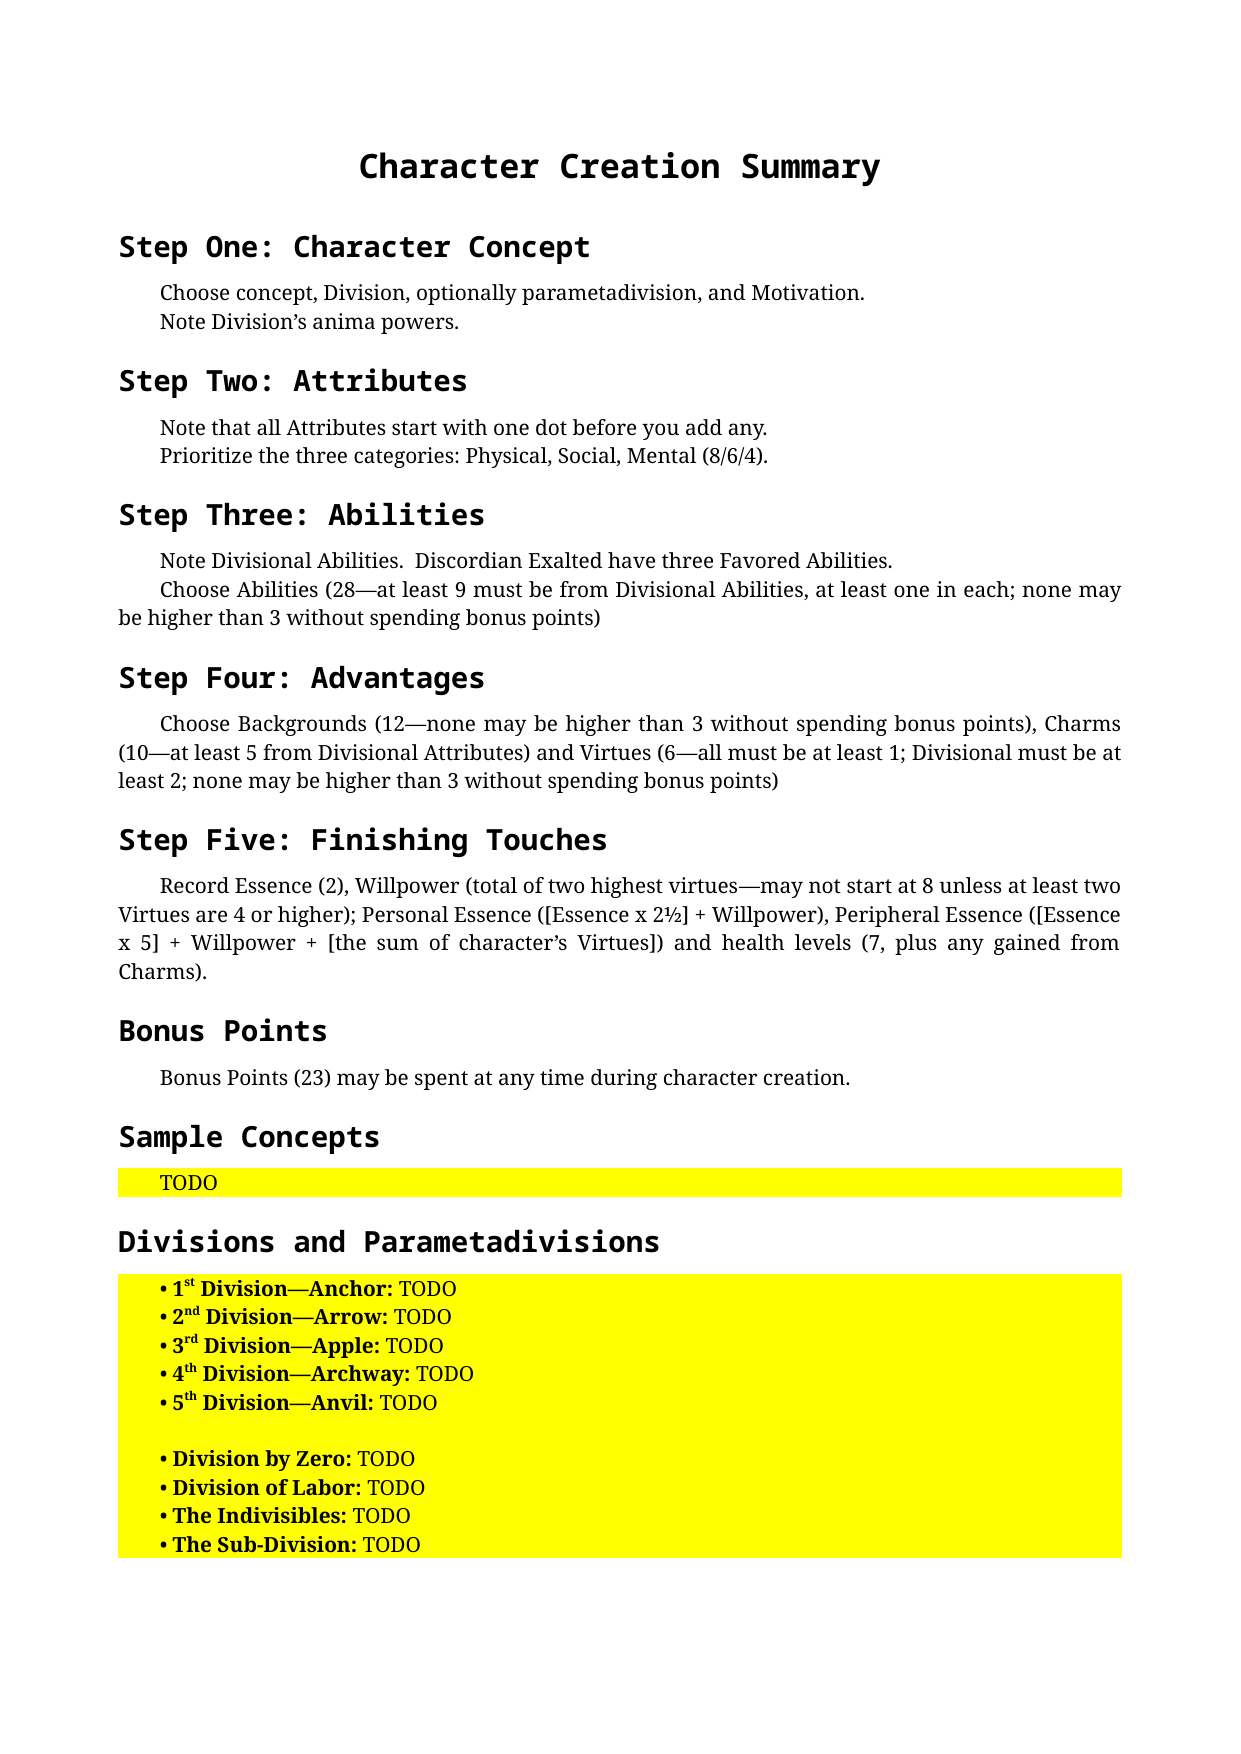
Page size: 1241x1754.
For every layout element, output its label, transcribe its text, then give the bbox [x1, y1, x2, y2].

list 1st Division—Anchor: TODO [118, 1274, 1122, 1302]
list 2nd Division—Arrow: TODO [118, 1302, 1122, 1331]
subtitle Character Creation Summary [118, 143, 1122, 189]
list Division by Zero: TODO [118, 1444, 1122, 1473]
subtitle Step Two: Attributes [118, 360, 1122, 400]
text Prioritize the three categories: Physical, Social, Mental (8/6/4). [118, 441, 1122, 469]
list Division of Labor: TODO [118, 1473, 1122, 1501]
subtitle Sample Concepts [118, 1116, 1122, 1156]
subtitle Step Three: Abilities [118, 494, 1122, 534]
list The Sub-Division: TODO [118, 1530, 1122, 1558]
text Note Division’s anima powers. [118, 307, 1122, 335]
text Bonus Points (23) may be spent at any time during character creation. [118, 1063, 1122, 1091]
subtitle Divisions and Parametadivisions [118, 1222, 1122, 1261]
text TODO [118, 1168, 1122, 1197]
text Note Divisional Abilities. Discordian Exalted have three Favored Abilities. [118, 547, 1122, 575]
subtitle Step Five: Finishing Touches [118, 819, 1122, 859]
subtitle Bonus Points [118, 1010, 1122, 1050]
list 4th Division—Archway: TODO [118, 1359, 1122, 1388]
subtitle Step One: Character Concept [118, 226, 1122, 266]
text Choose Backgrounds (12—none may be higher than 3 without spending bonus points), Charms (10—at least 5 from Divisional Attributes) and Virtues (6—all must be at least 1; Divisional must be at least 2; none may be higher than 3 without spending bonus points) [118, 709, 1122, 794]
list 3rd Division—Apple: TODO [118, 1331, 1122, 1359]
text Choose Abilities (28—at least 9 must be from Divisional Abilities, at least one in each; none may be higher than 3 without spending bonus points) [118, 575, 1122, 632]
list The Indivisibles: TODO [118, 1501, 1122, 1530]
subtitle Step Four: Advantages [118, 657, 1122, 697]
text Choose concept, Division, optionally parametadivision, and Motivation. [118, 278, 1122, 307]
text Note that all Attributes start with one dot before you add any. [118, 413, 1122, 441]
list 5th Division—Anvil: TODO [118, 1388, 1122, 1416]
text Record Essence (2), Willpower (total of two highest virtues—may not start at 8 unless at least two Virtues are 4 or higher); Personal Essence ([Essence x 2½] + Willpower), Peripheral Essence ([Essence x 5] + Willpower + [the sum of character’s Virtues]) and health levels (7, plus any gained from Charms). [118, 872, 1122, 985]
